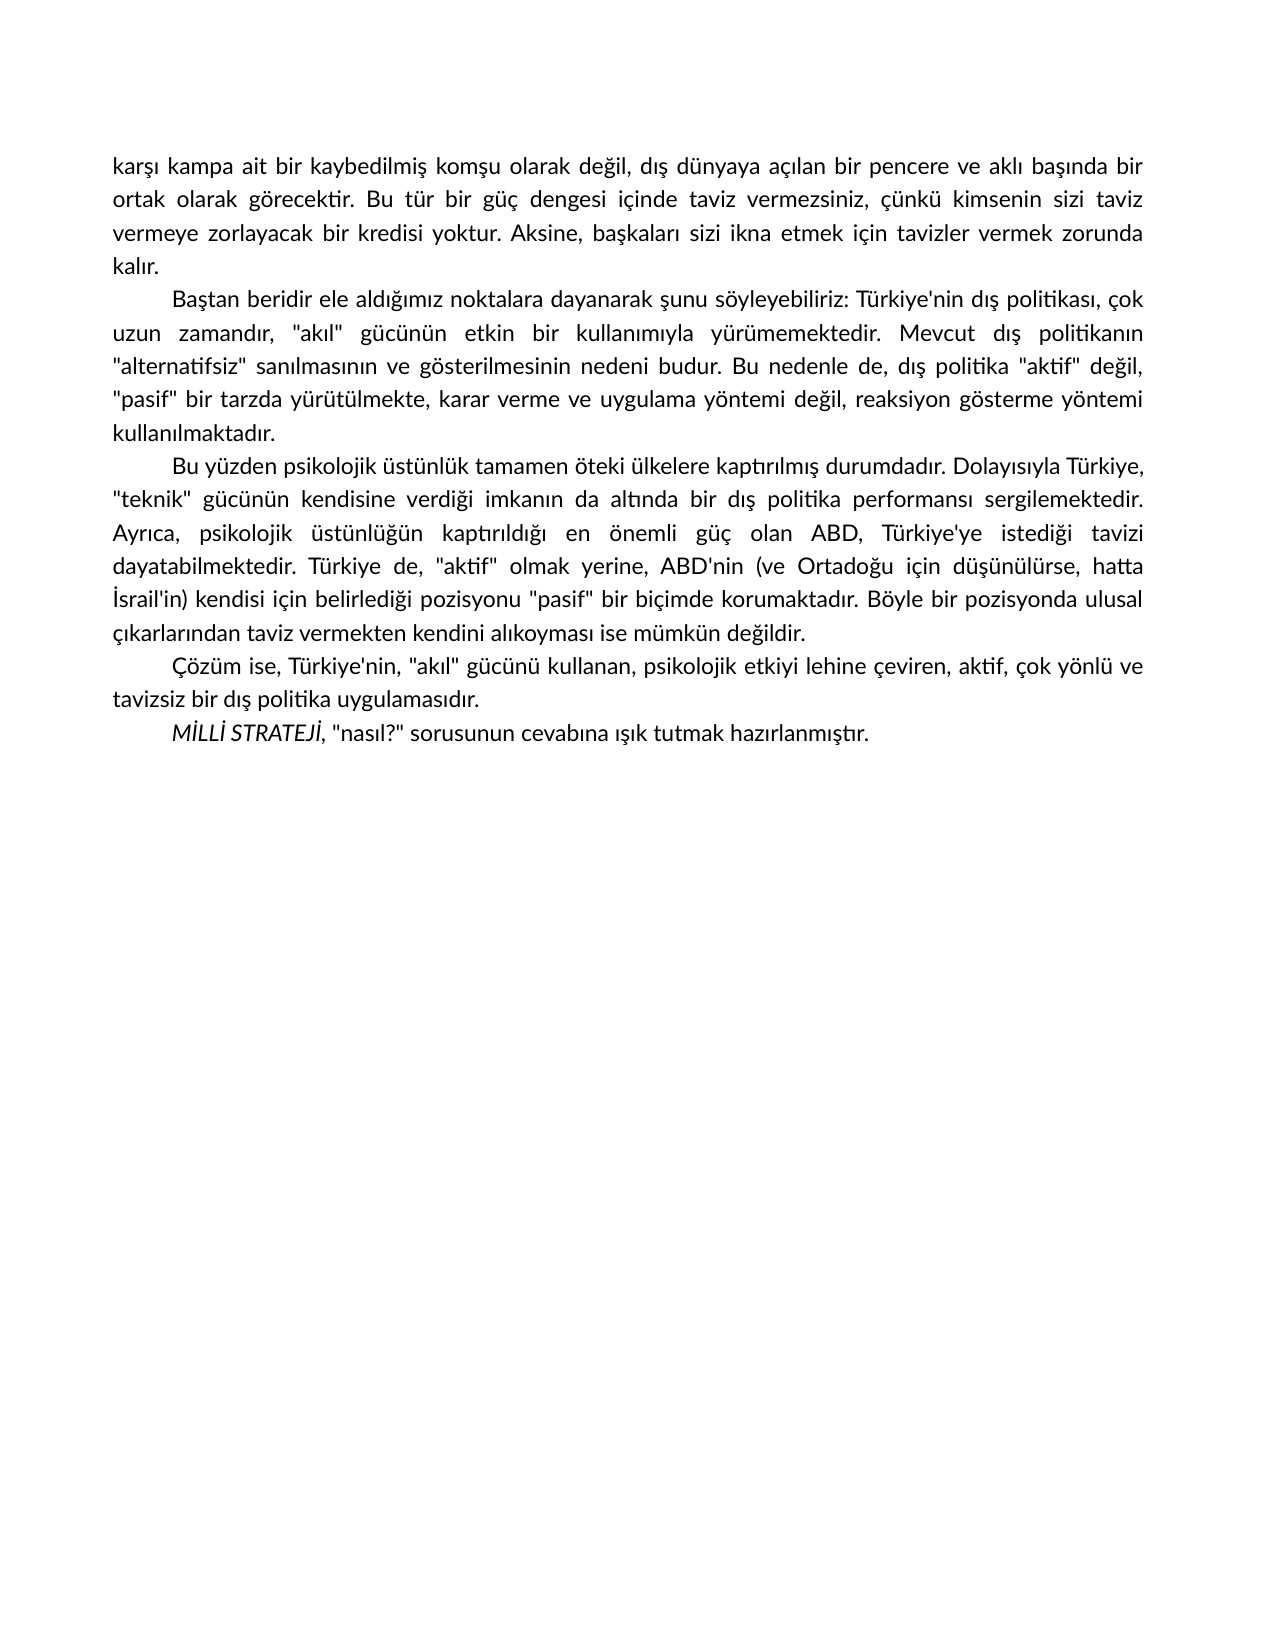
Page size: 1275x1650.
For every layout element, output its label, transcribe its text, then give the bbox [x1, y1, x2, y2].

text Baştan beridir ele aldığımız noktalara dayanarak şunu söyleyebiliriz: Türkiye'nin dış politikası, çok uzun zamandır, "akıl" gücünün etkin bir kullanımıyla yürümemektedir. Mevcut dış politikanın "alternatifsiz" sanılmasının ve gösterilmesinin nedeni budur. Bu nedenle de, dış politika "aktif" değil, "pasif" bir tarzda yürütülmekte, karar verme ve uygulama yöntemi değil, reaksiyon gösterme yöntemi kullanılmaktadır. [112, 281, 1145, 448]
text MİLLİ STRATEJİ, "nasıl?" sorusunun cevabına ışık tutmak hazırlanmıştır. [112, 714, 1145, 748]
text Bu yüzden psikolojik üstünlük tamamen öteki ülkelere kaptırılmış durumdadır. Dolayısıyla Türkiye, "teknik" gücünün kendisine verdiği imkanın da altında bir dış politika performansı sergilemektedir. Ayrıca, psikolojik üstünlüğün kaptırıldığı en önemli güç olan ABD, Türkiye'ye istediği tavizi dayatabilmektedir. Türkiye de, "aktif" olmak yerine, ABD'nin (ve Ortadoğu için düşünülürse, hatta İsrail'in) kendisi için belirlediği pozisyonu "pasif" bir biçimde korumaktadır. Böyle bir pozisyonda ulusal çıkarlarından taviz vermekten kendini alıkoyması ise mümkün değildir. [112, 448, 1145, 648]
text Çözüm ise, Türkiye'nin, "akıl" gücünü kullanan, psikolojik etkiyi lehine çeviren, aktif, çok yönlü ve tavizsiz bir dış politika uygulamasıdır. [112, 648, 1145, 714]
text karşı kampa ait bir kaybedilmiş komşu olarak değil, dış dünyaya açılan bir pencere ve aklı başında bir ortak olarak görecektir. Bu tür bir güç dengesi içinde taviz vermezsiniz, çünkü kimsenin sizi taviz vermeye zorlayacak bir kredisi yoktur. Aksine, başkaları sizi ikna etmek için tavizler vermek zorunda kalır. [112, 148, 1145, 281]
